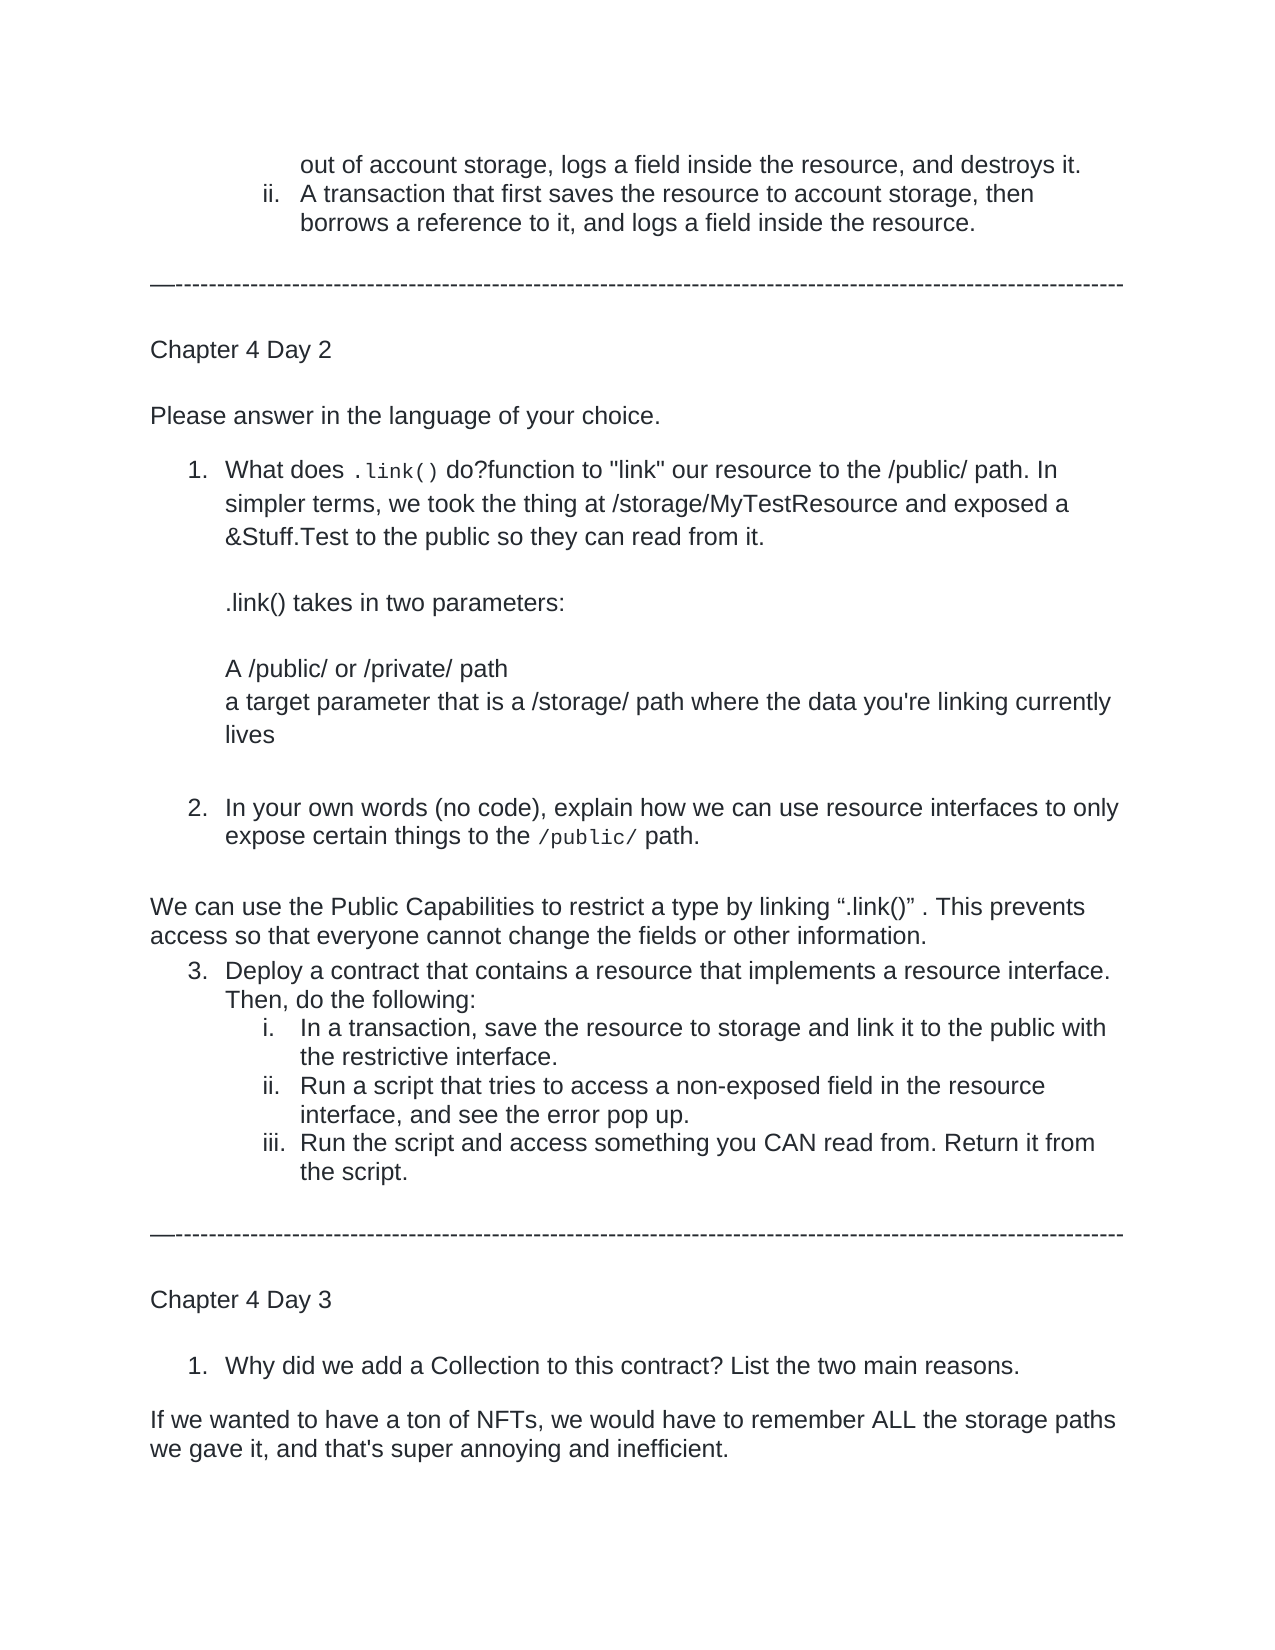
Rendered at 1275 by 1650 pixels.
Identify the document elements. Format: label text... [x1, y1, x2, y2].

text —------------------------------------------------------------------------------------------------------------------ [150, 269, 1125, 298]
list Why did we add a Collection to this contract? List the two main reasons. [187, 1351, 1125, 1380]
text Chapter 4 Day 2 [150, 335, 1125, 364]
text A /public/ or /private/ path [225, 654, 1125, 683]
text If we wanted to have a ton of NFTs, we would have to remember ALL the storage paths we gave it, and that's super annoying and inefficient. [150, 1405, 1125, 1462]
list In a transaction, save the resource to storage and link it to the public with the restrictive interface. [262, 1013, 1125, 1071]
list Run the script and access something you CAN read from. Return it from the script. [262, 1128, 1125, 1186]
text .link() takes in two parameters: [225, 588, 1125, 617]
text We can use the Public Capabilities to restrict a type by linking “.link()” . This prevents access so that everyone cannot change the fields or other information. [150, 892, 1125, 950]
text Please answer in the language of your choice. [150, 401, 1125, 430]
text a target parameter that is a /storage/ path where the data you're linking currently lives [225, 687, 1125, 749]
text —------------------------------------------------------------------------------------------------------------------ [150, 1219, 1125, 1248]
list Run a script that tries to access a non-exposed field in the resource interface, and see the error pop up. [262, 1071, 1125, 1128]
text Chapter 4 Day 3 [150, 1285, 1125, 1314]
list What does .link() do?function to "link" our resource to the /public/ path. In simpler terms, we took the thing at /storage/MyTestResource and exposed a &Stuff.Test to the public so they can read from it. [187, 455, 1125, 551]
list out of account storage, logs a field inside the resource, and destroys it. [262, 150, 1125, 179]
list Deploy a contract that contains a resource that implements a resource interface. Then, do the following: [187, 956, 1125, 1013]
list A transaction that first saves the resource to account storage, then borrows a reference to it, and logs a field inside the resource. [262, 179, 1125, 236]
list In your own words (no code), explain how we can use resource interfaces to only expose certain things to the /public/ path. [187, 792, 1125, 851]
